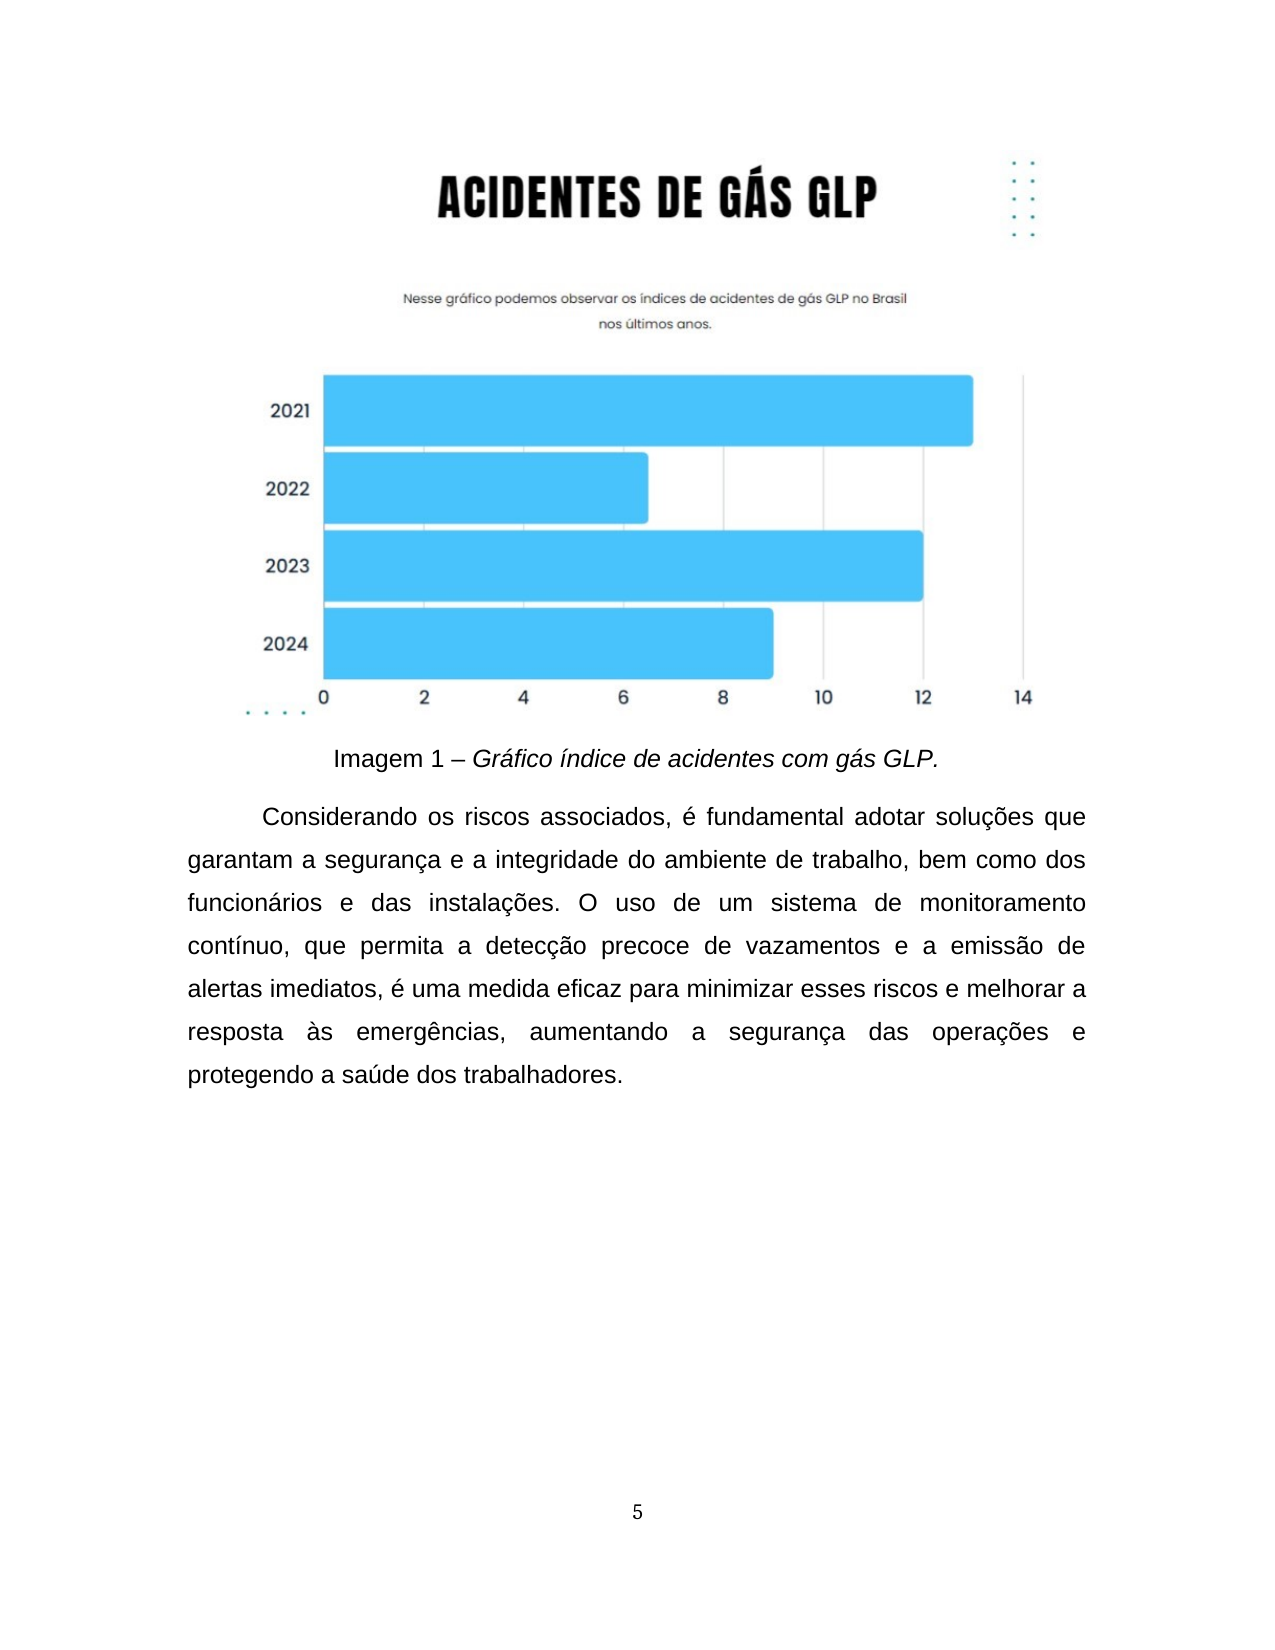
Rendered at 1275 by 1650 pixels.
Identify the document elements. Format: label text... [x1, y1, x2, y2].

text Imagem 1 – Gráfico índice de acidentes com gás GLP. [188, 744, 1087, 773]
text Considerando os riscos associados, é fundamental adotar soluções que garantam a segurança e a integridade do ambiente de trabalho, bem como dos funcionários e das instalações. O uso de um sistema de monitoramento contínuo, que permita a detecção precoce de vazamentos e a emissão de alertas imediatos, é uma medida eficaz para minimizar esses riscos e melhorar a resposta às emergências, aumentando a segurança das operações e protegendo a saúde dos trabalhadores. [187, 801, 1087, 1089]
